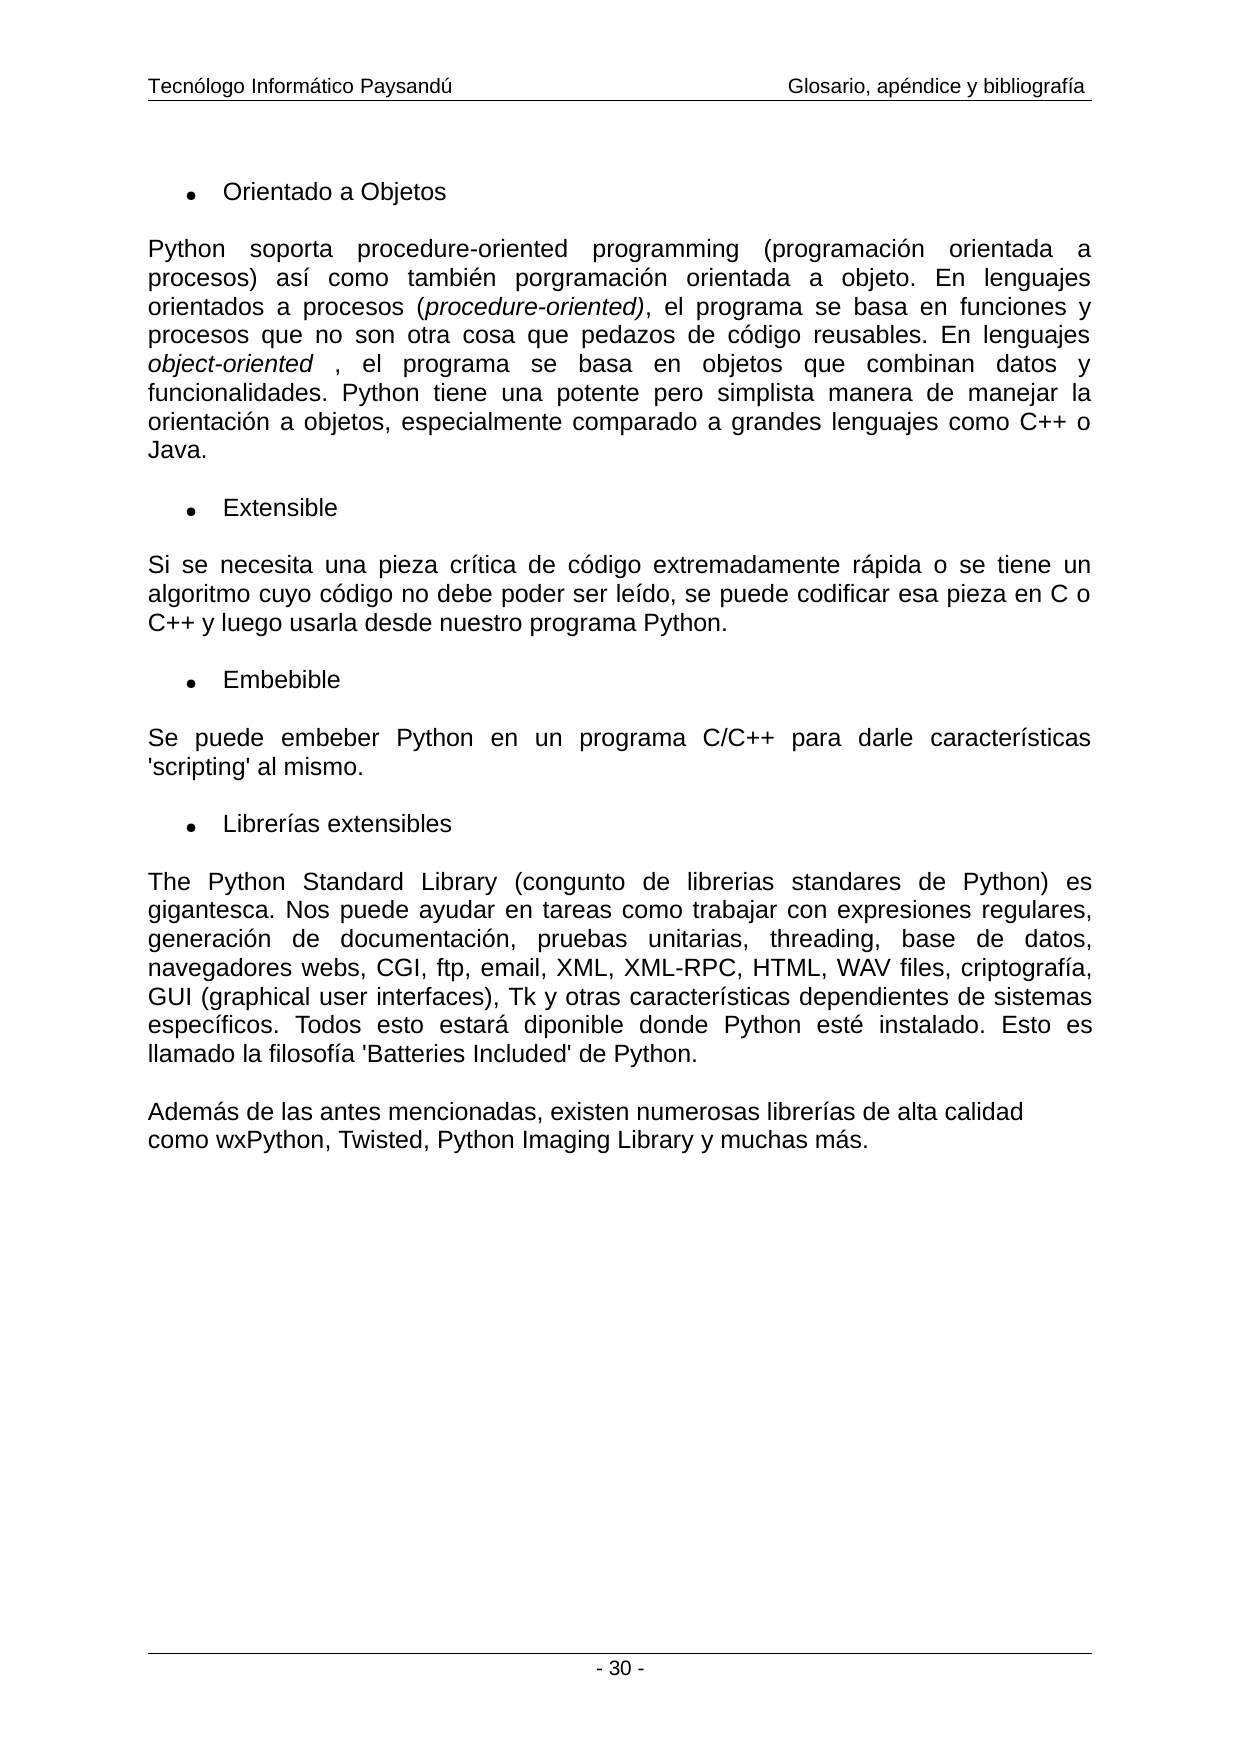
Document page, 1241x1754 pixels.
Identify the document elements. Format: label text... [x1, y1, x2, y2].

subtitle Librerías extensibles [185, 809, 1092, 838]
text Python soporta procedure-oriented programming (programación orientada a procesos) así como también porgramación orientada a objeto. En lenguajes orientados a procesos (procedure-oriented), el programa se basa en funciones y procesos que no son otra cosa que pedazos de código reusables. En lenguajes object-oriented , el programa se basa en objetos que combinan datos y funcionalidades. Python tiene una potente pero simplista manera de manejar la orientación a objetos, especialmente comparado a grandes lenguajes como C++ o Java. [148, 234, 1092, 464]
subtitle Orientado a Objetos [185, 176, 1092, 205]
subtitle Extensible [185, 493, 1092, 521]
text Además de las antes mencionadas, existen numerosas librerías de alta calidad como wxPython, Twisted, Python Imaging Library y muchas más. [148, 1096, 1092, 1154]
subtitle Embebible [185, 665, 1092, 694]
text Si se necesita una pieza crítica de código extremadamente rápida o se tiene un algoritmo cuyo código no debe poder ser leído, se puede codificar esa pieza en C o C++ y luego usarla desde nuestro programa Python. [148, 550, 1092, 636]
text The Python Standard Library (congunto de librerias standares de Python) es gigantesca. Nos puede ayudar en tareas como trabajar con expresiones regulares, generación de documentación, pruebas unitarias, threading, base de datos, navegadores webs, CGI, ftp, email, XML, XML-RPC, HTML, WAV files, criptografía, GUI (graphical user interfaces), Tk y otras características dependientes de sistemas específicos. Todos esto estará diponible donde Python esté instalado. Esto es llamado la filosofía 'Batteries Included' de Python. [148, 866, 1092, 1068]
text Se puede embeber Python en un programa C/C++ para darle características 'scripting' al mismo. [148, 723, 1092, 780]
